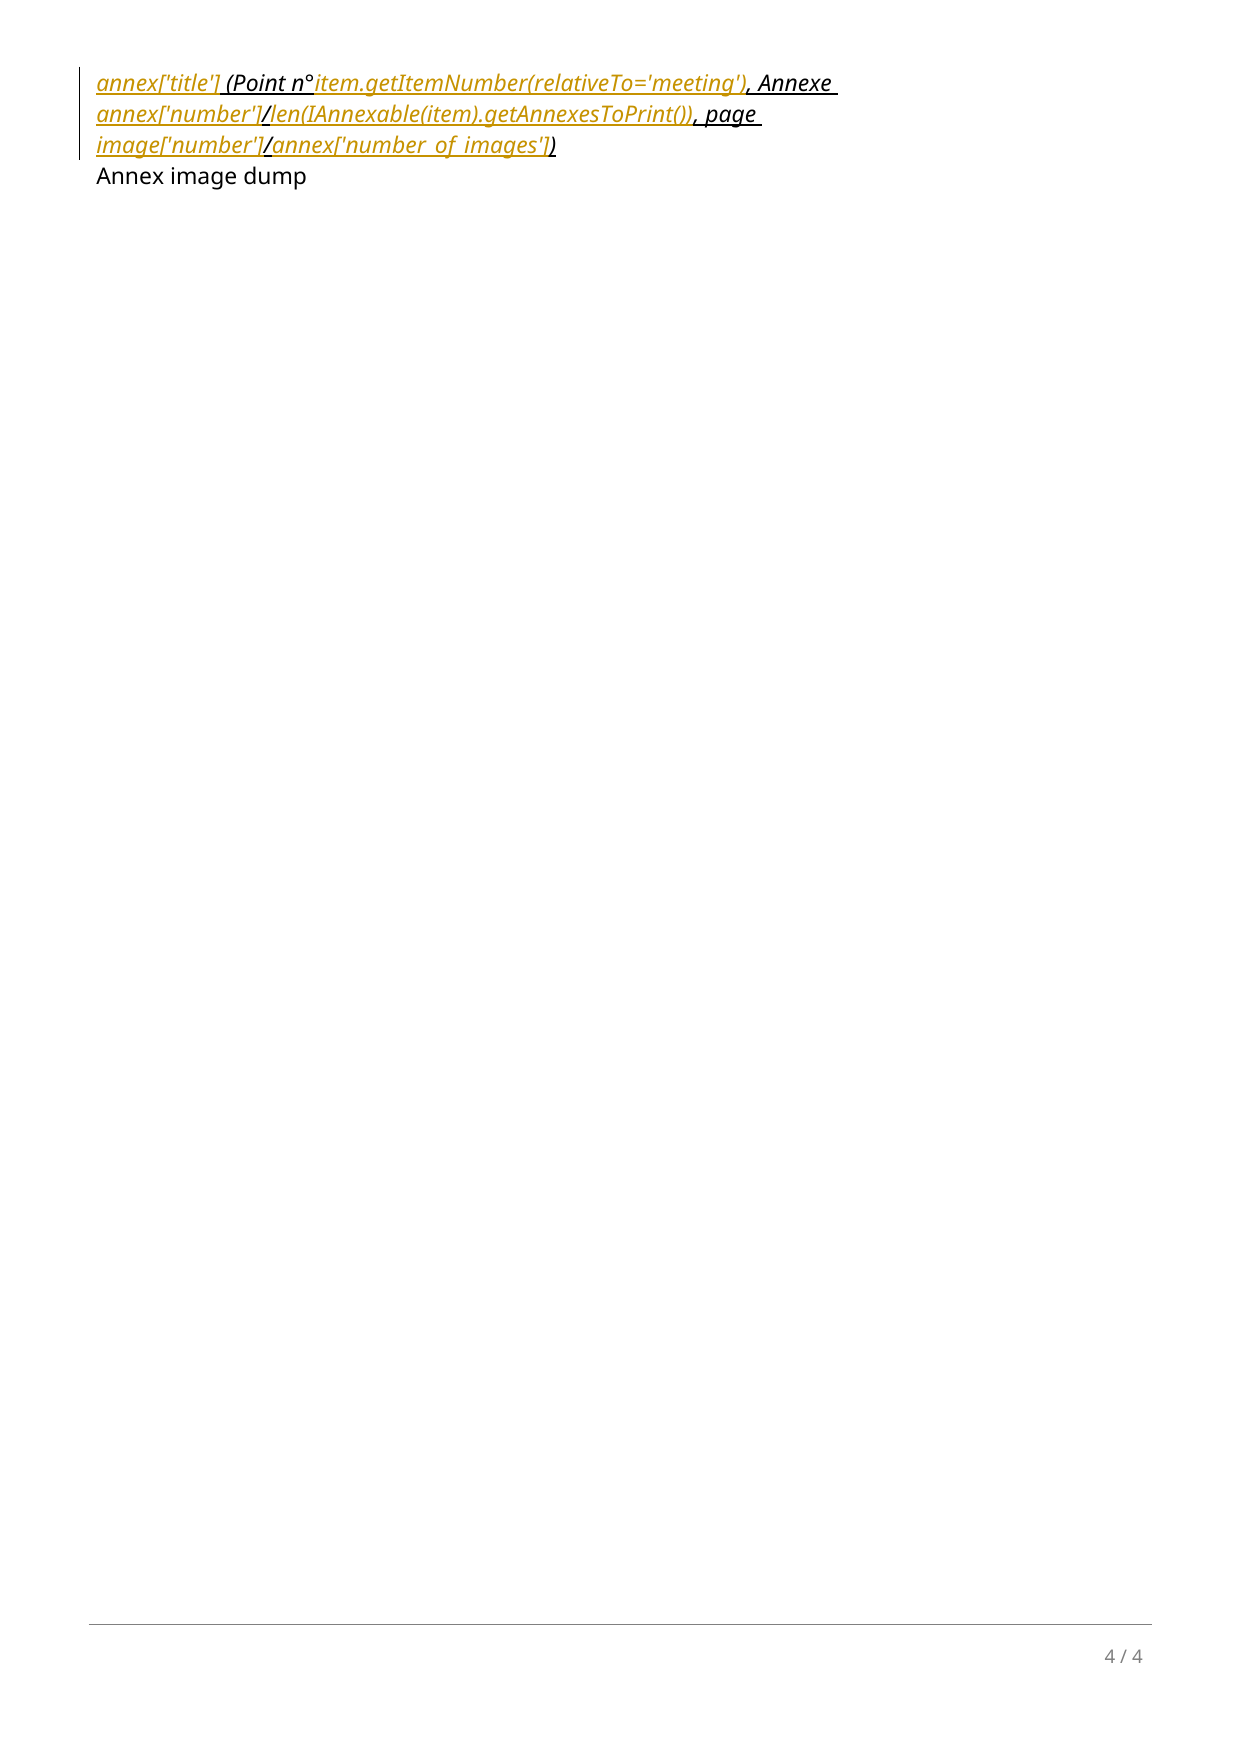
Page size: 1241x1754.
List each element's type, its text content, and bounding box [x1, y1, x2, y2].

table_header [89, 59, 1152, 1588]
table_header annex['title'] (Point n°item.getItemNumber(relativeTo='meeting'), Annexe annex['number']/len(IAnnexable(item).getAnnexesToPrint()), page image['number']/annex['number_of_images']) Annex image dump [94, 65, 1146, 1582]
